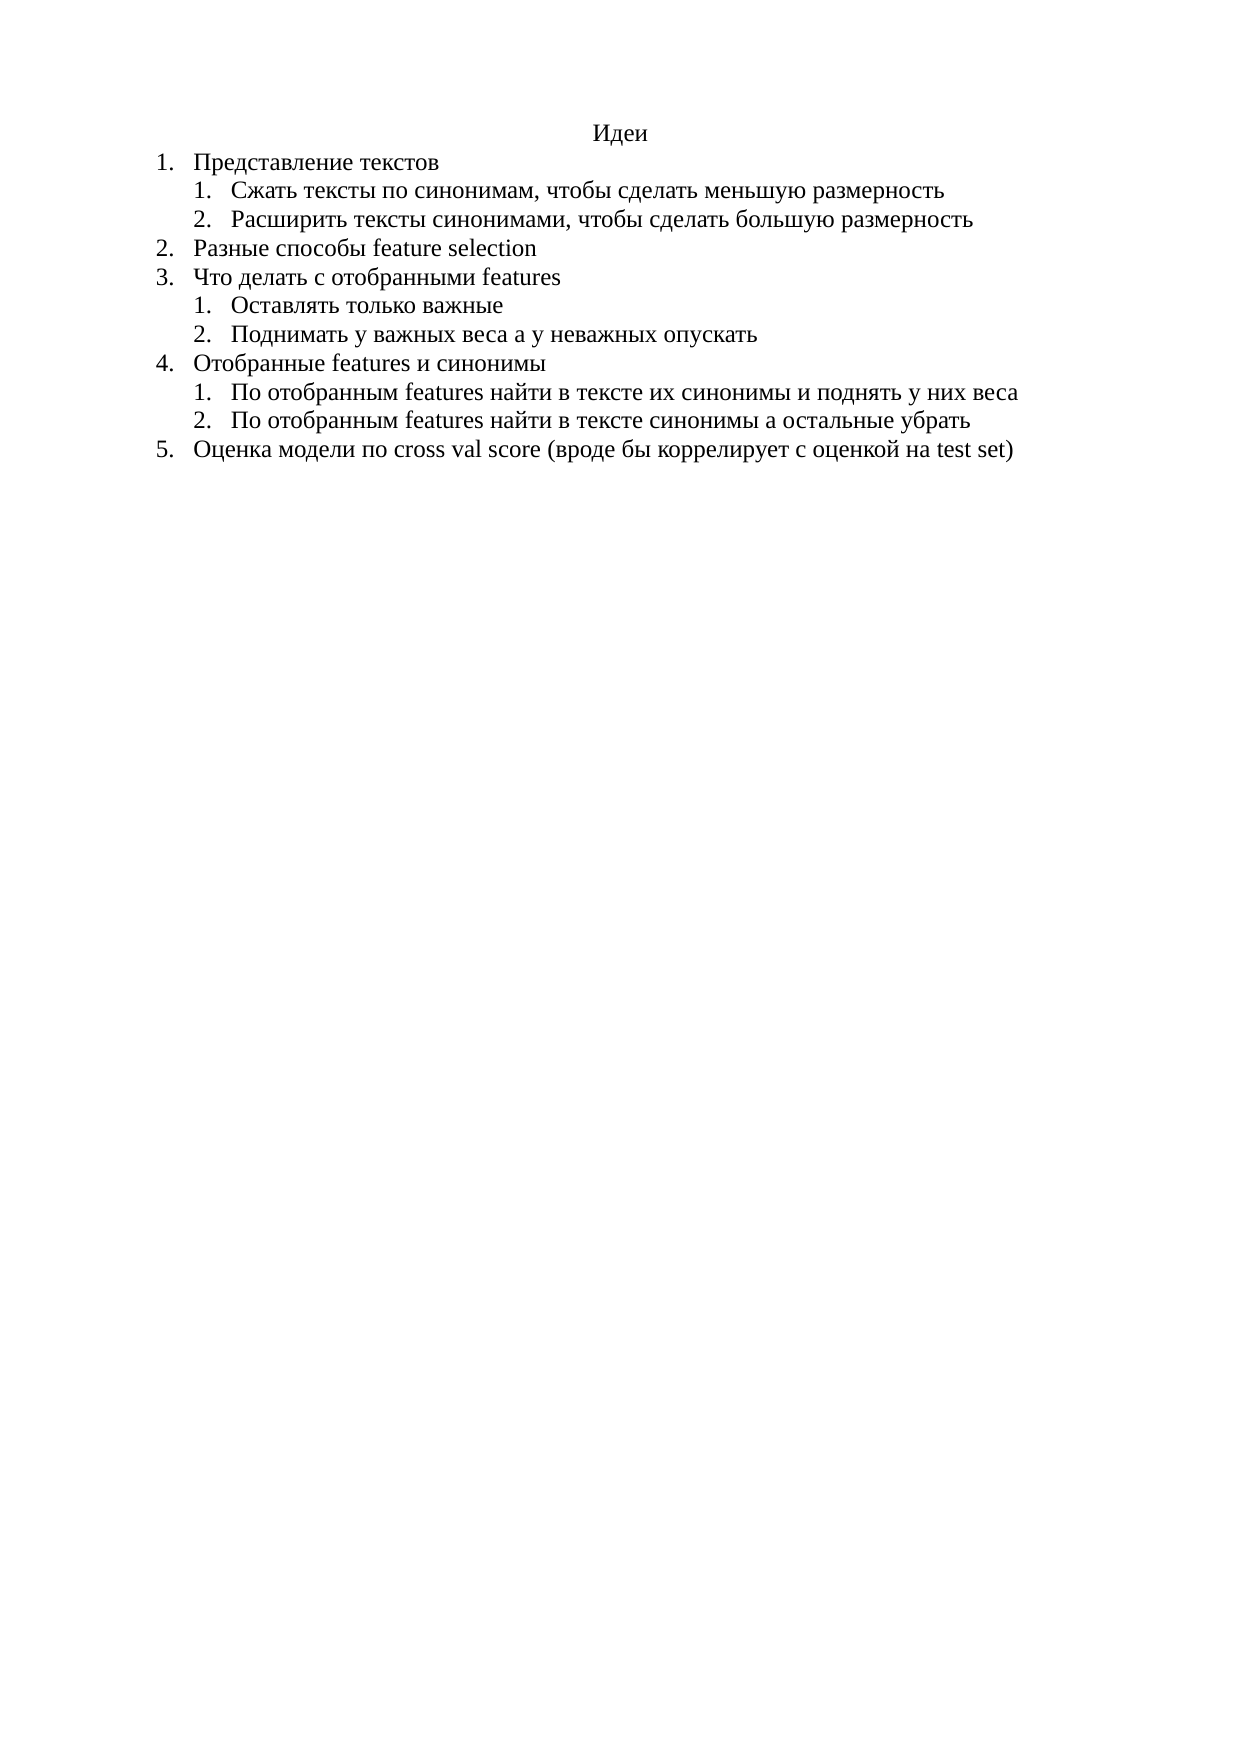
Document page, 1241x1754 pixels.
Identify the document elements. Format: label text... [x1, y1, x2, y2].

list Разные способы feature selection [156, 233, 1122, 262]
list Оставлять только важные [193, 291, 1122, 319]
list Отобранные features и синонимы [156, 348, 1122, 377]
list Что делать с отобранными features [156, 262, 1122, 291]
list По отобранным features найти в тексте синонимы а остальные убрать [193, 406, 1122, 434]
text Идеи [118, 118, 1122, 147]
list Поднимать у важных веса а у неважных опускать [193, 319, 1122, 348]
list По отобранным features найти в тексте их синонимы и поднять у них веса [193, 377, 1122, 406]
list Оценка модели по cross val score (вроде бы коррелирует с оценкой на test set) [156, 434, 1122, 463]
list Сжать тексты по синонимам, чтобы сделать меньшую размерность [193, 176, 1122, 204]
list Расширить тексты синонимами, чтобы сделать большую размерность [193, 204, 1122, 233]
list Представление текстов [156, 147, 1122, 176]
